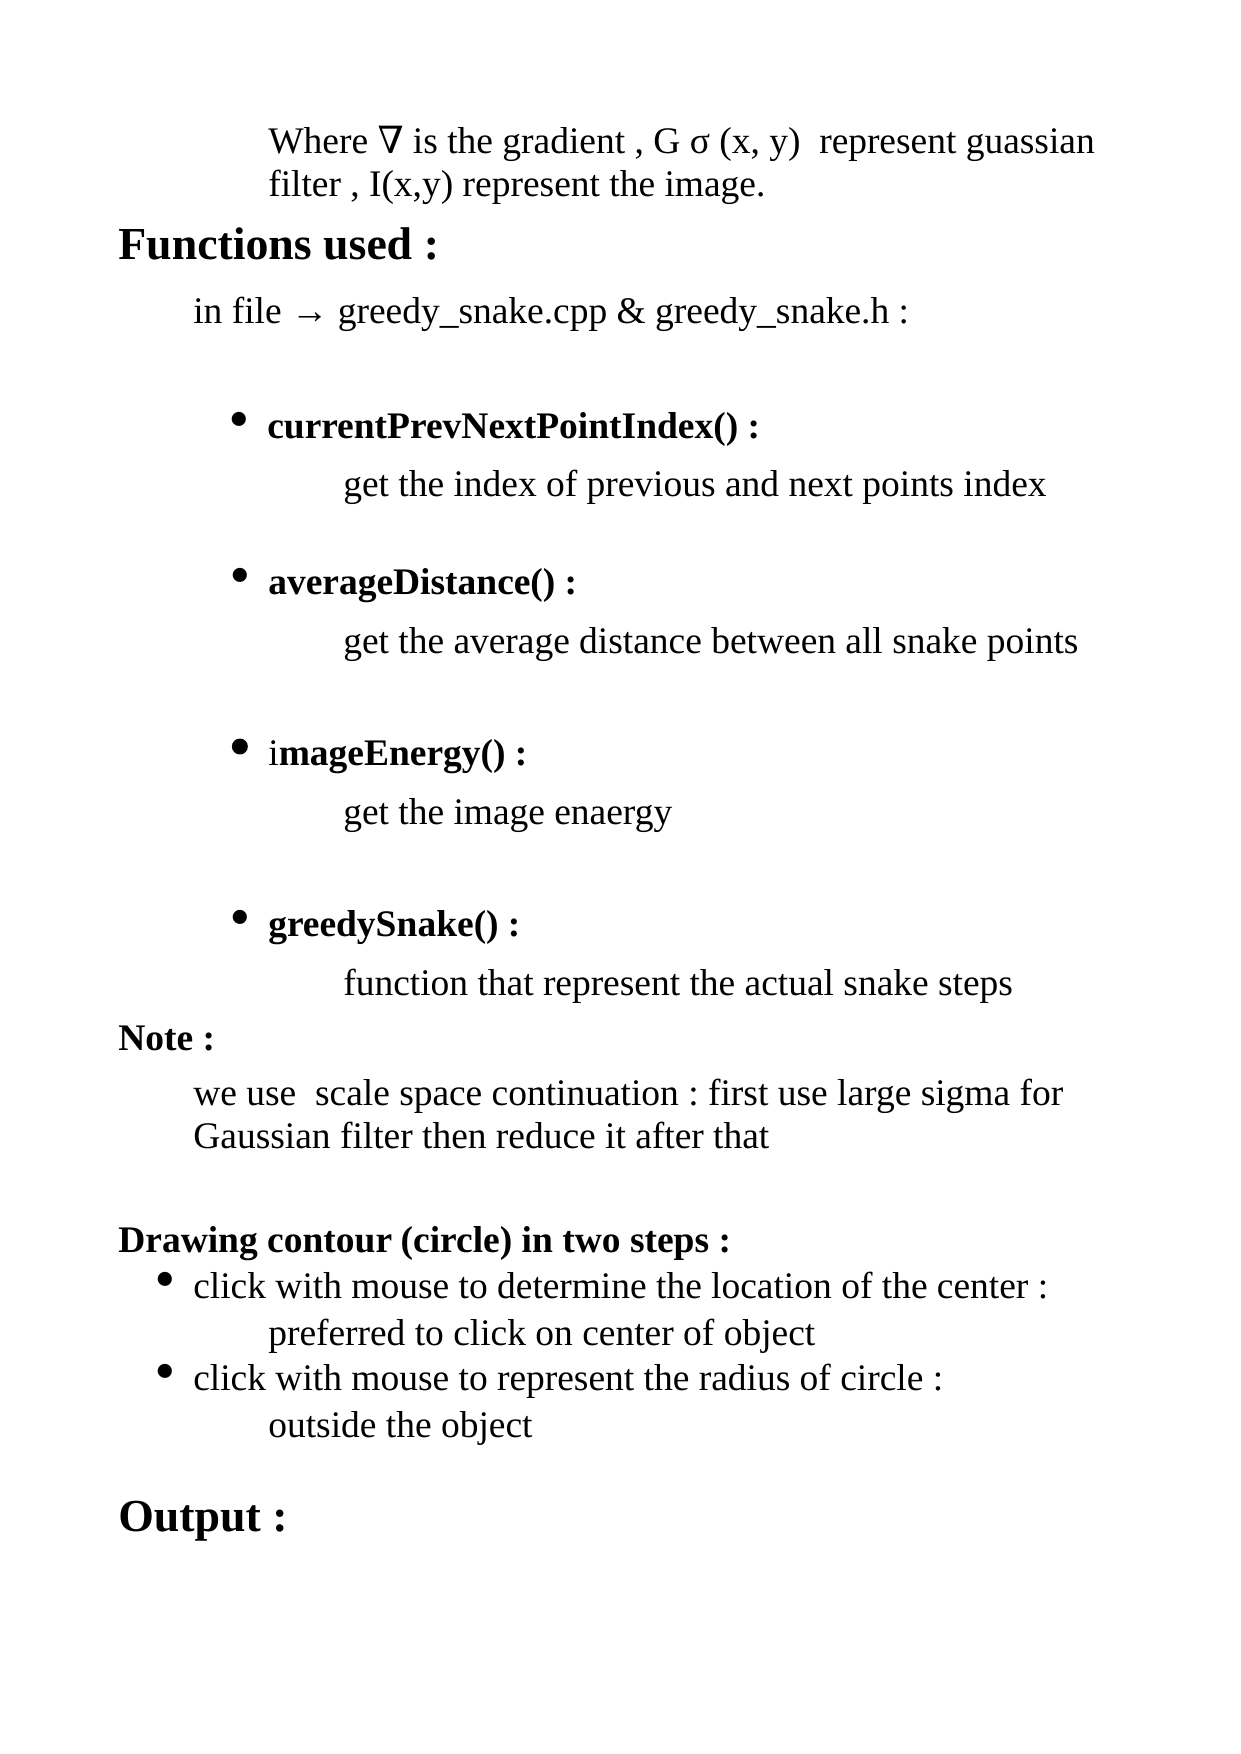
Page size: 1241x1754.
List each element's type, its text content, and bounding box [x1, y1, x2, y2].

text function that represent the actual snake steps [118, 960, 1122, 1003]
list click with mouse to represent the radius of circle : outside the object [156, 1353, 1122, 1445]
text in file → greedy_snake.cpp & greedy_snake.h : [118, 281, 1122, 333]
text Output : [118, 1488, 1122, 1541]
text we use scale space continuation : first use large sigma for Gaussian filter then reduce it after that [118, 1070, 1122, 1157]
text Note : [118, 1015, 1122, 1058]
list imageEnergy() : [231, 728, 1122, 777]
text Drawing contour (circle) in two steps : [118, 1217, 1122, 1261]
text get the index of previous and next points index [118, 462, 1122, 505]
text get the image enaergy [118, 789, 1122, 832]
text get the average distance between all snake points [118, 618, 1122, 661]
list greedySnake() : [231, 899, 1122, 948]
text preferred to click on center of object [118, 1310, 1122, 1353]
list currentPrevNextPointIndex() : [229, 400, 1122, 450]
text Where ∇ is the gradient , G σ (x, y) represent guassian filter , I(x,y) represent the image. [118, 118, 1122, 204]
list click with mouse to determine the location of the center : [156, 1261, 1122, 1310]
text Functions used : [118, 216, 1122, 269]
list averageDistance() : [231, 557, 1122, 606]
